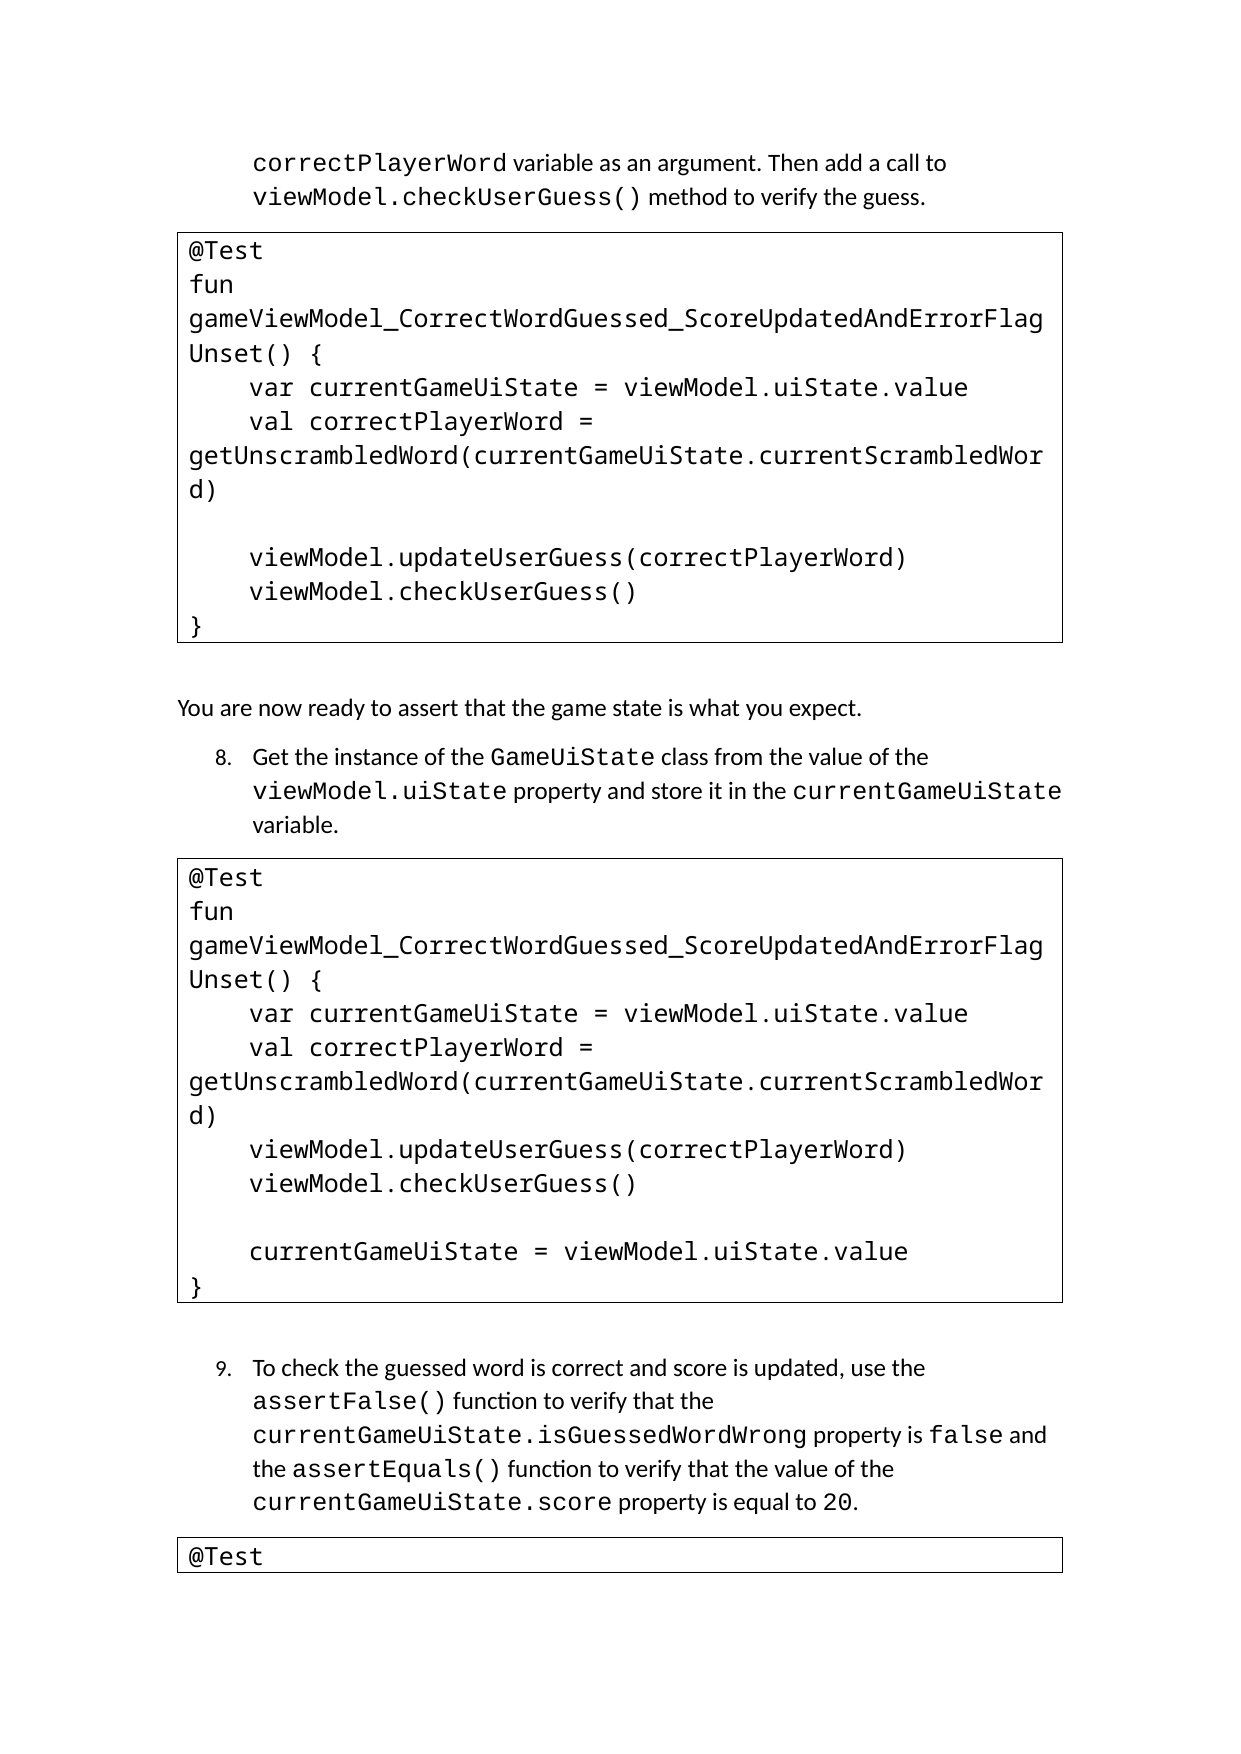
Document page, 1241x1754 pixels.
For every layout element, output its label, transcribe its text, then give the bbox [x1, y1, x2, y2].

list correctPlayerWord variable as an argument. Then add a call to viewModel.checkUserGuess() method to verify the guess. [215, 148, 1063, 213]
table_header @Test [178, 1538, 1062, 1572]
table_header @Test fun gameViewModel_CorrectWordGuessed_ScoreUpdatedAndErrorFlagUnset() { var currentGameUiState = viewModel.uiState.value val correctPlayerWord = getUnscrambledWord(currentGameUiState.currentScrambledWord) viewModel.updateUserGuess(correctPlayerWord) viewModel.checkUserGuess() } [178, 233, 1062, 642]
list To check the guessed word is correct and score is updated, use the assertFalse() function to verify that the currentGameUiState.isGuessedWordWrong property is false and the assertEquals() function to verify that the value of the currentGameUiState.score property is equal to 20. [215, 1352, 1063, 1518]
list Get the instance of the GameUiState class from the value of the viewModel.uiState property and store it in the currentGameUiState variable. [215, 741, 1063, 839]
table_header @Test fun gameViewModel_CorrectWordGuessed_ScoreUpdatedAndErrorFlagUnset() { var currentGameUiState = viewModel.uiState.value val correctPlayerWord = getUnscrambledWord(currentGameUiState.currentScrambledWord) viewModel.updateUserGuess(correctPlayerWord) viewModel.checkUserGuess() currentGameUiState = viewModel.uiState.value } [178, 859, 1062, 1302]
text You are now ready to assert that the game state is what you expect. [177, 692, 1063, 723]
